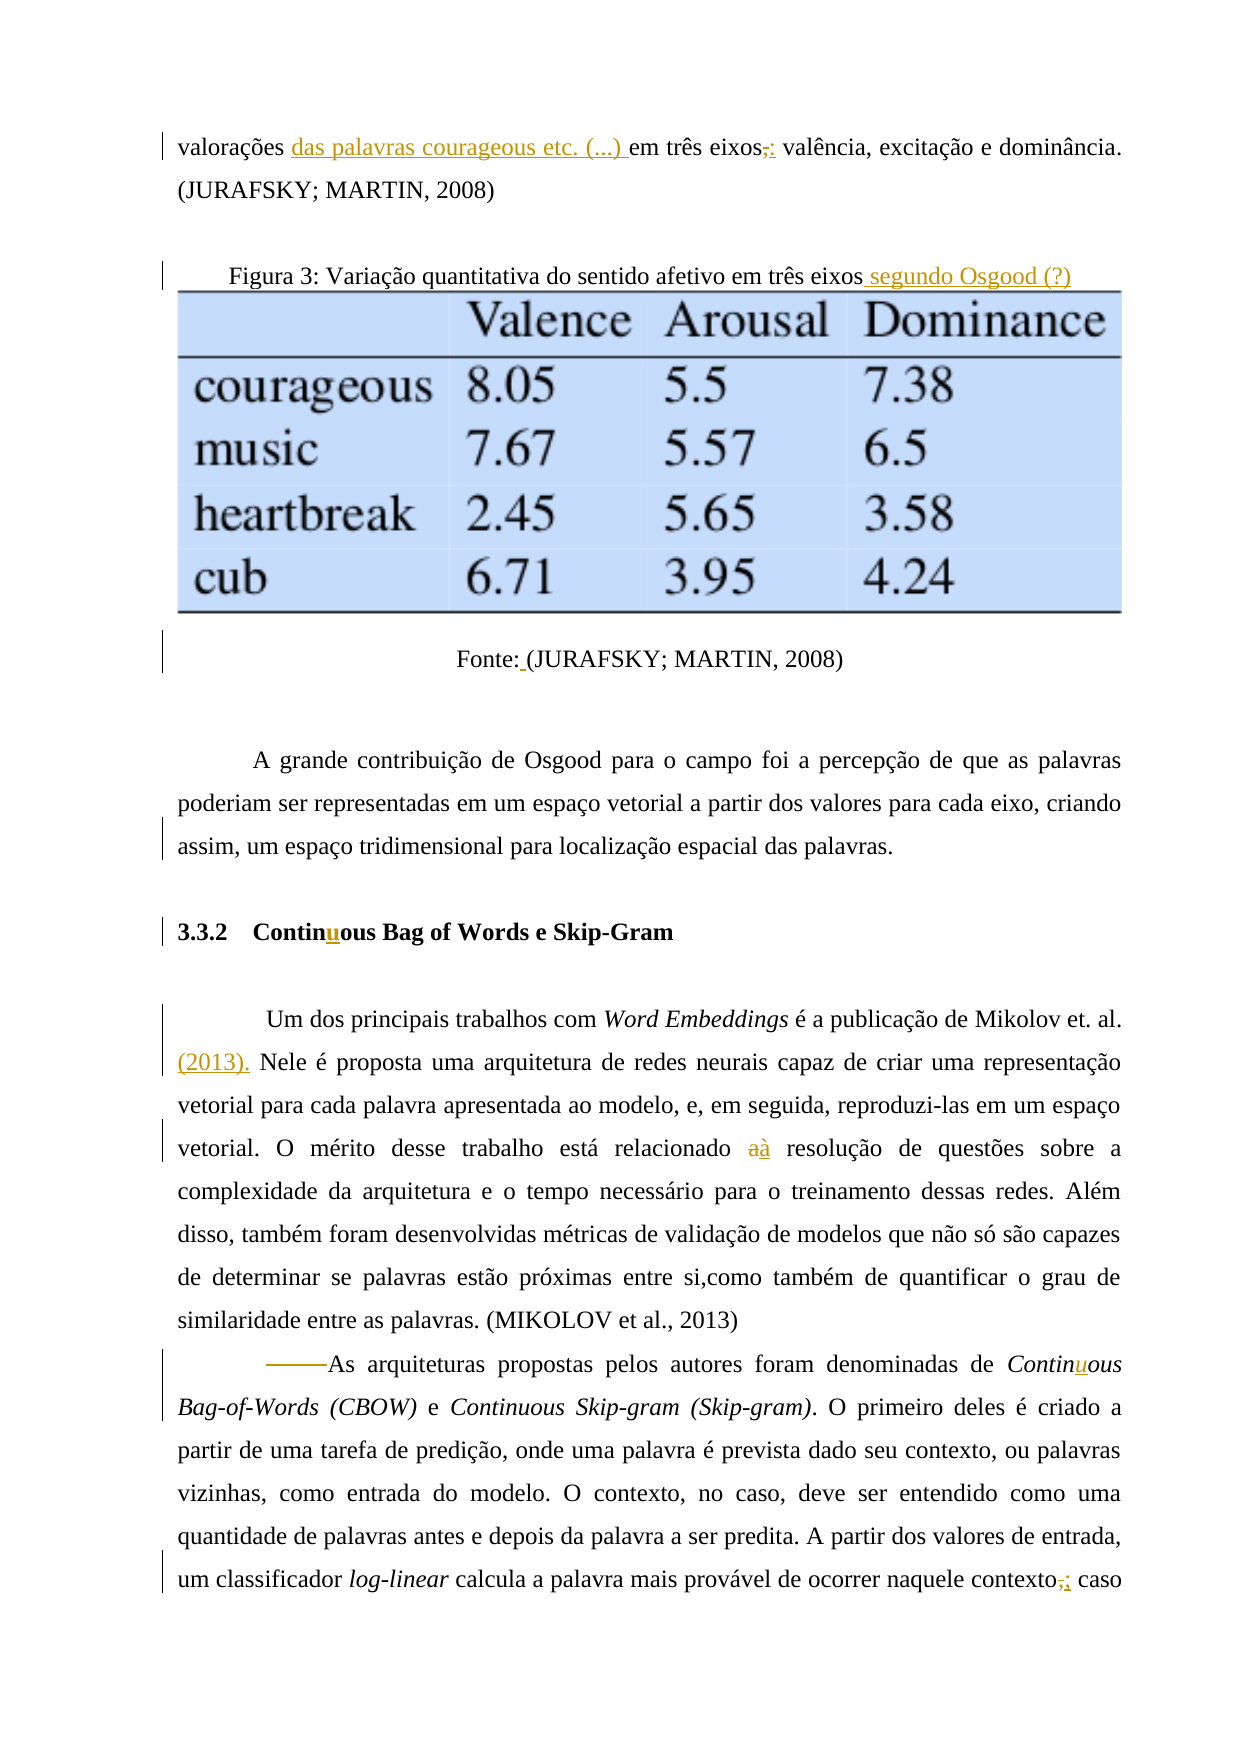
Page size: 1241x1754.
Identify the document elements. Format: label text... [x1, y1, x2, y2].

subtitle 3.3.2 Continuous Bag of Words e Skip-Gram [177, 917, 1122, 946]
text A grande contribuição de Osgood para o campo foi a percepção de que as palavras poderiam ser representadas em um espaço vetorial a partir dos valores para cada eixo, criando assim, um espaço tridimensional para localização espacial das palavras. [177, 745, 1122, 860]
text Figura 3: Variação quantitativa do sentido afetivo em três eixos segundo Osgood (?) [177, 261, 1122, 289]
text As arquiteturas propostas pelos autores foram denominadas de Continuous Bag-of-Words (CBOW) e Continuous Skip-gram (Skip-gram). O primeiro deles é criado a partir de uma tarefa de predição, onde uma palavra é prevista dado seu contexto, ou palavras vizinhas, como entrada do modelo. O contexto, no caso, deve ser entendido como uma quantidade de palavras antes e depois da palavra a ser predita. A partir dos valores de entrada, um classificador log-linear calcula a palavra mais provável de ocorrer naquele contexto; caso a predição seja correta, a rede realiza operações dentro de si para reforçar seu aprendizado. Caso a predição esteja errada, ela altera valores dentro de si para buscar acertar nas próximas tentativas. É importante ressaltar que a ordem das palavras dentro da janela de entrada não é um fator relevante para a predição. (MIKOLOV et al., 2013) [177, 1349, 1122, 1593]
picture [177, 289, 1123, 616]
text valorações das palavras courageous etc. (...) em três eixos: valência, excitação e dominância. (JURAFSKY; MARTIN, 2008) [177, 132, 1122, 203]
text Um dos principais trabalhos com Word Embeddings é a publicação de Mikolov et. al. (2013). Nele é proposta uma arquitetura de redes neurais capaz de criar uma representação vetorial para cada palavra apresentada ao modelo, e, em seguida, reproduzi-las em um espaço vetorial. O mérito desse trabalho está relacionado à resolução de questões sobre a complexidade da arquitetura e o tempo necessário para o treinamento dessas redes. Além disso, também foram desenvolvidas métricas de validação de modelos que não só são capazes de determinar se palavras estão próximas entre si,como também de quantificar o grau de similaridade entre as palavras. (MIKOLOV et al., 2013) [177, 1004, 1122, 1334]
text Fonte: (JURAFSKY; MARTIN, 2008) [177, 616, 1122, 673]
